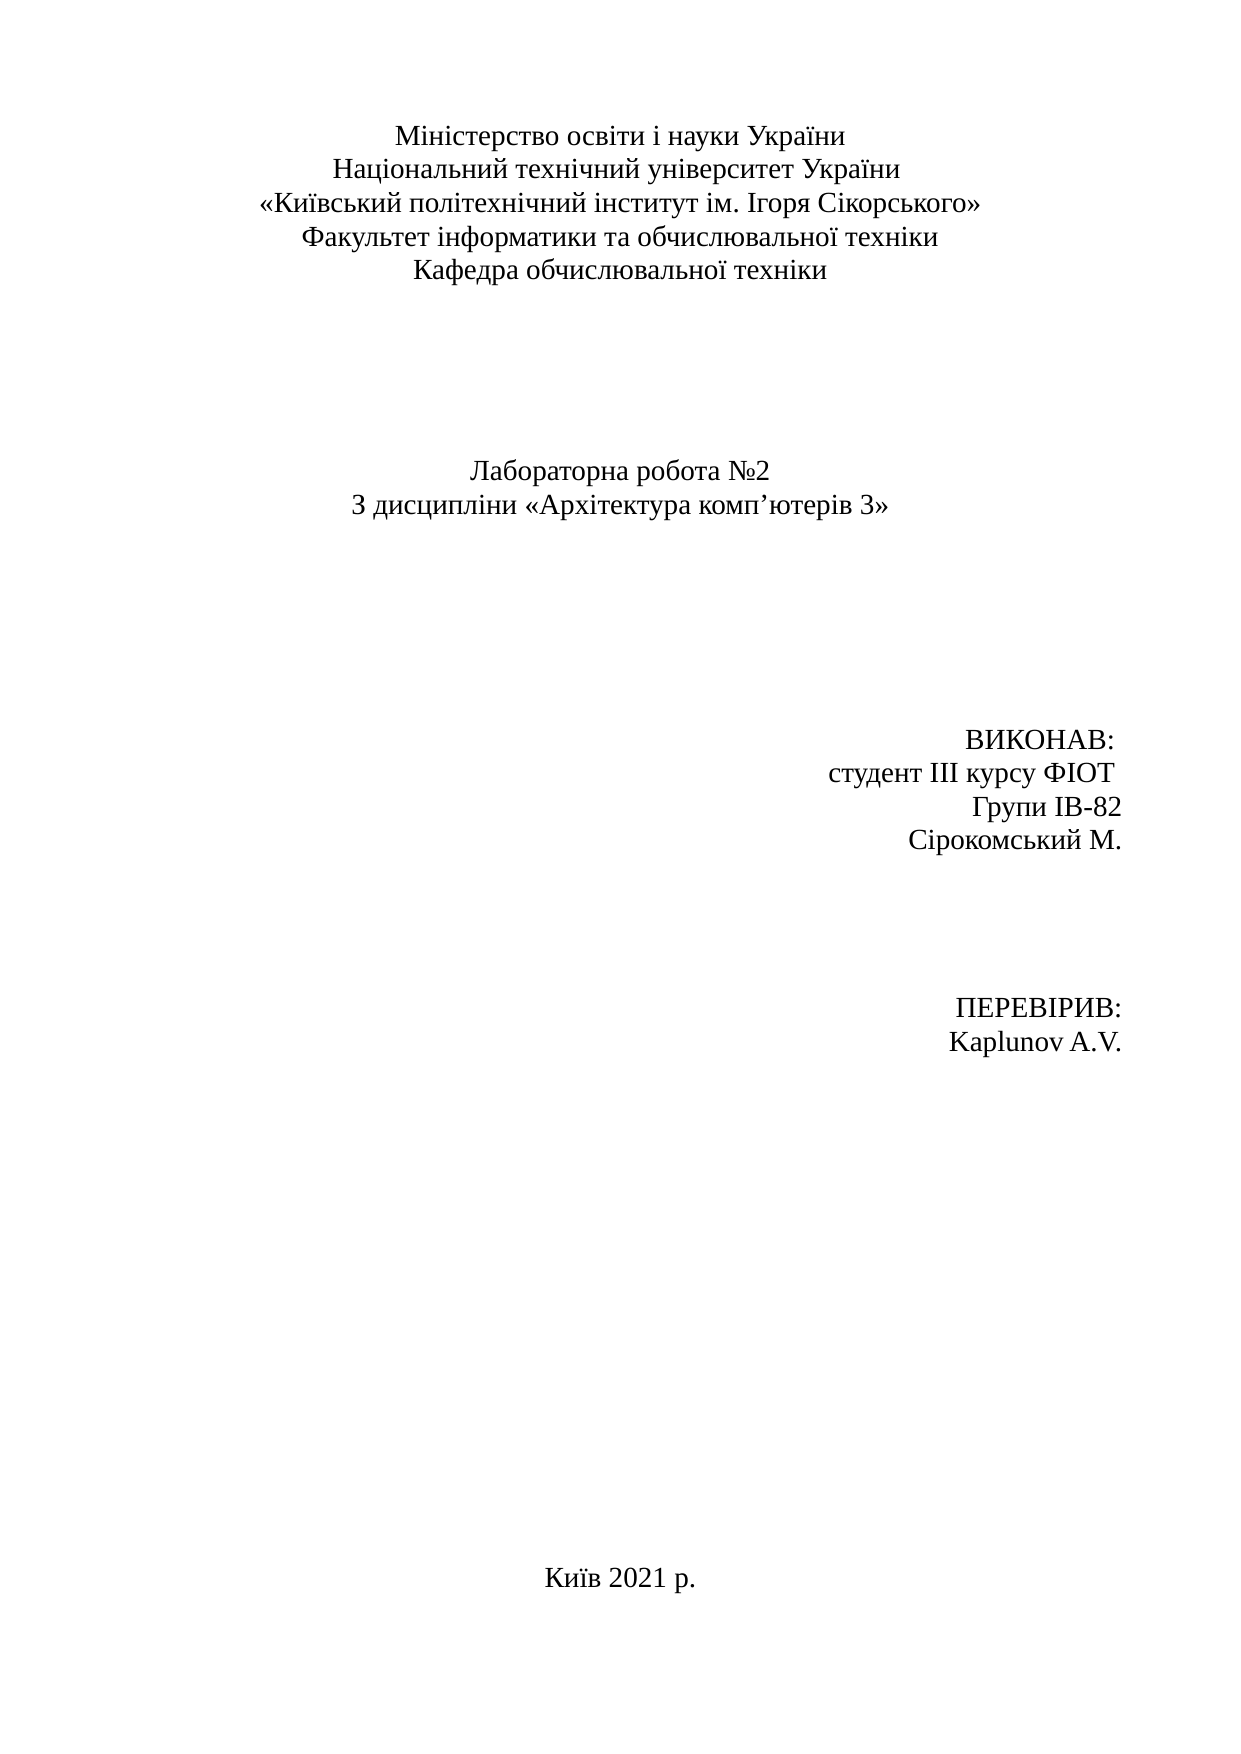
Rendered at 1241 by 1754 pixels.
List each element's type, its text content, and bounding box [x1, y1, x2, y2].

text Лабораторна робота №2 [118, 453, 1122, 487]
text «Київський політехнічний інститут ім. Ігоря Сікорського» [118, 185, 1122, 219]
text Групи ІB-82 [118, 789, 1122, 822]
text Київ 2021 р. [118, 1560, 1122, 1594]
text Факультет інформатики та обчислювальної техніки [118, 219, 1122, 252]
text Kaplunov A.V. [118, 1024, 1122, 1057]
text Міністерство освіти і науки України [118, 118, 1122, 152]
text студент ІІІ курсу ФІОТ [118, 755, 1122, 789]
text Сірокомський М. [118, 822, 1122, 856]
text ВИКОНАВ: [118, 722, 1122, 755]
text З дисципліни «Архітектура компʼютерів 3» [118, 487, 1122, 521]
text ПЕРЕВІРИВ: [118, 990, 1122, 1024]
text Національний технічний університет України [118, 152, 1122, 185]
text Кафедра обчислювальної техніки [118, 252, 1122, 286]
